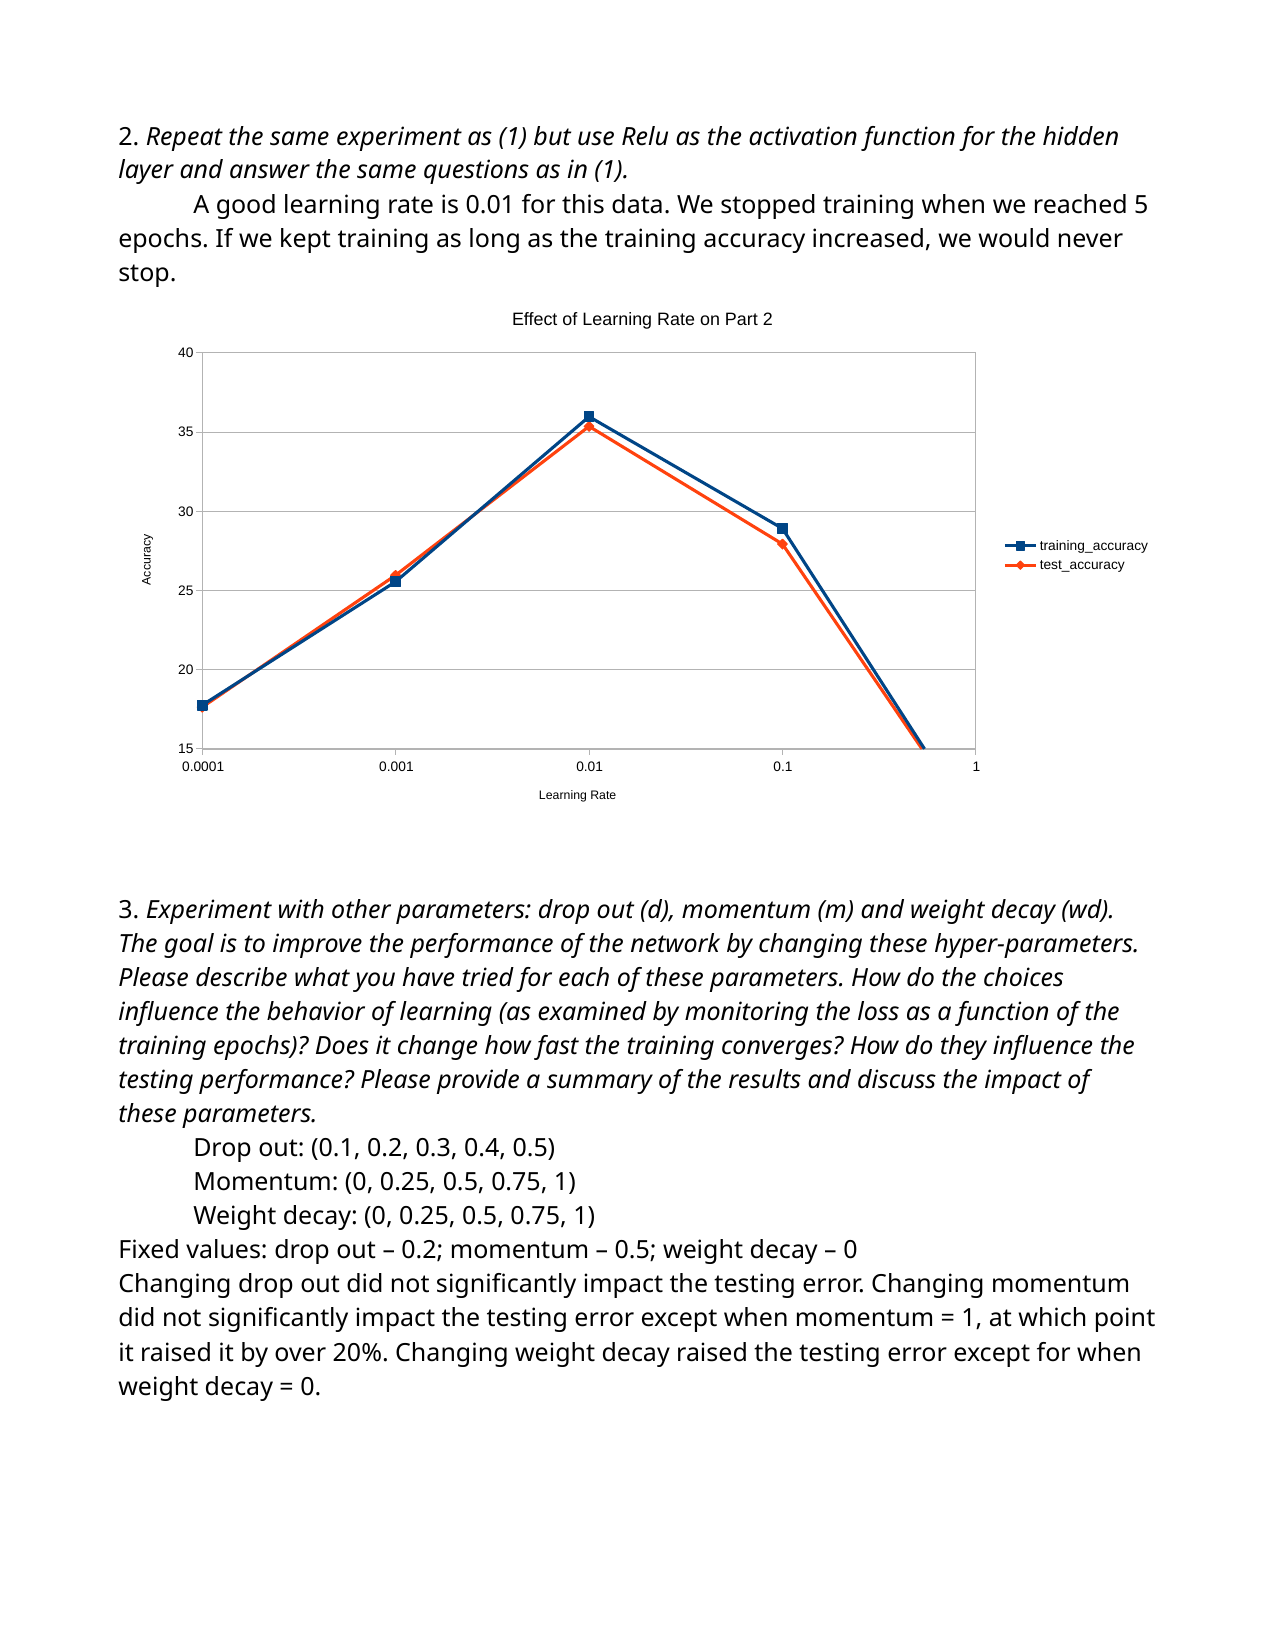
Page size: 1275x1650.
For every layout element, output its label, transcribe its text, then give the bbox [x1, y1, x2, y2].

text 2. Repeat the same experiment as (1) but use Relu as the activation function for the hidden layer and answer the same questions as in (1). [118, 118, 1157, 186]
text Weight decay: (0, 0.25, 0.5, 0.75, 1) [118, 1198, 1157, 1232]
text 3. Experiment with other parameters: drop out (d), momentum (m) and weight decay (wd). The goal is to improve the performance of the network by changing these hyper-parameters. Please describe what you have tried for each of these parameters. How do the choices influence the behavior of learning (as examined by monitoring the loss as a function of the training epochs)? Does it change how fast the training converges? How do they influence the testing performance? Please provide a summary of the results and discuss the impact of these parameters. [118, 891, 1157, 1130]
text Changing drop out did not significantly impact the testing error. Changing momentum did not significantly impact the testing error except when momentum = 1, at which point it raised it by over 20%. Changing weight decay raised the testing error except for when weight decay = 0. [118, 1266, 1157, 1402]
text Momentum: (0, 0.25, 0.5, 0.75, 1) [118, 1164, 1157, 1198]
text A good learning rate is 0.01 for this data. We stopped training when we reached 5 epochs. If we kept training as long as the training accuracy increased, we would never stop. [118, 186, 1157, 288]
text Fixed values: drop out – 0.2; momentum – 0.5; weight decay – 0 [118, 1232, 1157, 1266]
text Drop out: (0.1, 0.2, 0.3, 0.4, 0.5) [118, 1130, 1157, 1164]
